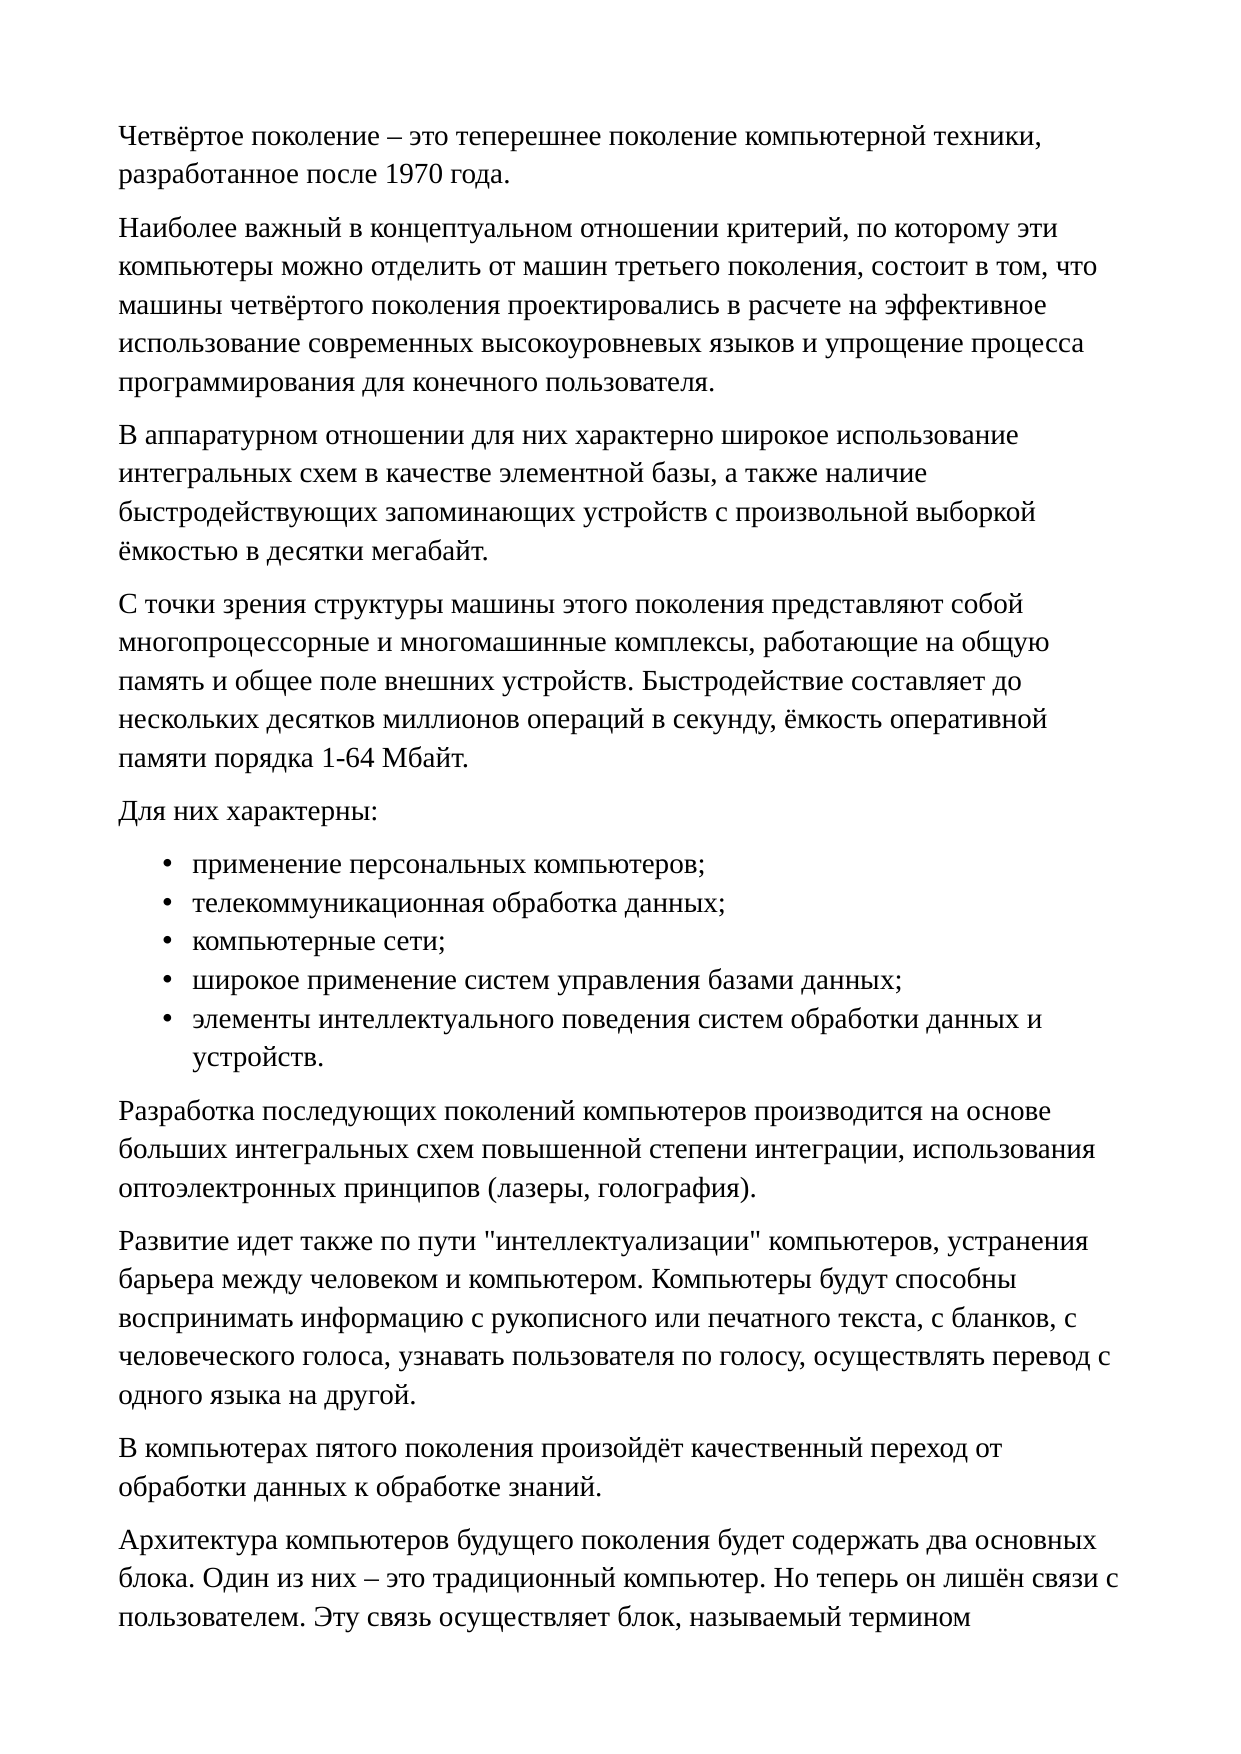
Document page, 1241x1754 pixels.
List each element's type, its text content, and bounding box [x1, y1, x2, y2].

text Для них характерны: [118, 793, 1122, 827]
text Архитектура компьютеров будущего поколения будет содержать два основных блока. Один из них – это традиционный компьютер. Но теперь он лишён связи с пользователем. Эту связь осуществляет блок, называемый термином [118, 1522, 1122, 1632]
text C точки зрения структуры машины этого поколения представляют собой многопроцессорные и многомашинные комплексы, работающие на общую память и общее поле внешних устройств. Быстродействие составляет до нескольких десятков миллионов операций в секунду, ёмкость оперативной памяти порядка 1-64 Мбайт. [118, 586, 1122, 773]
list широкое применение систем управления базами данных; [162, 962, 1122, 996]
text Развитие идет также по пути "интеллектуализации" компьютеров, устранения барьера между человеком и компьютером. Компьютеры будут способны воспринимать информацию с рукописного или печатного текста, с бланков, с человеческого голоса, узнавать пользователя по голосу, осуществлять перевод с одного языка на другой. [118, 1223, 1122, 1411]
text Наиболее важный в концептуальном отношении критерий, по которому эти компьютеры можно отделить от машин третьего поколения, состоит в том, что машины четвёртого поколения проектировались в расчете на эффективное использование современных высокоуровневых языков и упрощение процесса программирования для конечного пользователя. [118, 210, 1122, 397]
text Разработка последующих поколений компьютеров производится на основе больших интегральных схем повышенной степени интеграции, использования оптоэлектронных принципов (лазеры, голография). [118, 1093, 1122, 1203]
text В аппаратурном отношении для них характерно широкое использование интегральных схем в качестве элементной базы, а также наличие быстродействующих запоминающих устройств с произвольной выборкой ёмкостью в десятки мегабайт. [118, 417, 1122, 566]
list компьютерные сети; [162, 923, 1122, 957]
text Четвёртое поколение – это теперешнее поколение компьютерной техники, разработанное после 1970 года. [118, 118, 1122, 190]
list телекоммуникационная обработка данных; [162, 885, 1122, 918]
text В компьютерах пятого поколения произойдёт качественный переход от обработки данных к обработке знаний. [118, 1430, 1122, 1502]
list применение персональных компьютеров; [162, 846, 1122, 880]
list элементы интеллектуального поведения систем обработки данных и устройств. [162, 1001, 1122, 1073]
